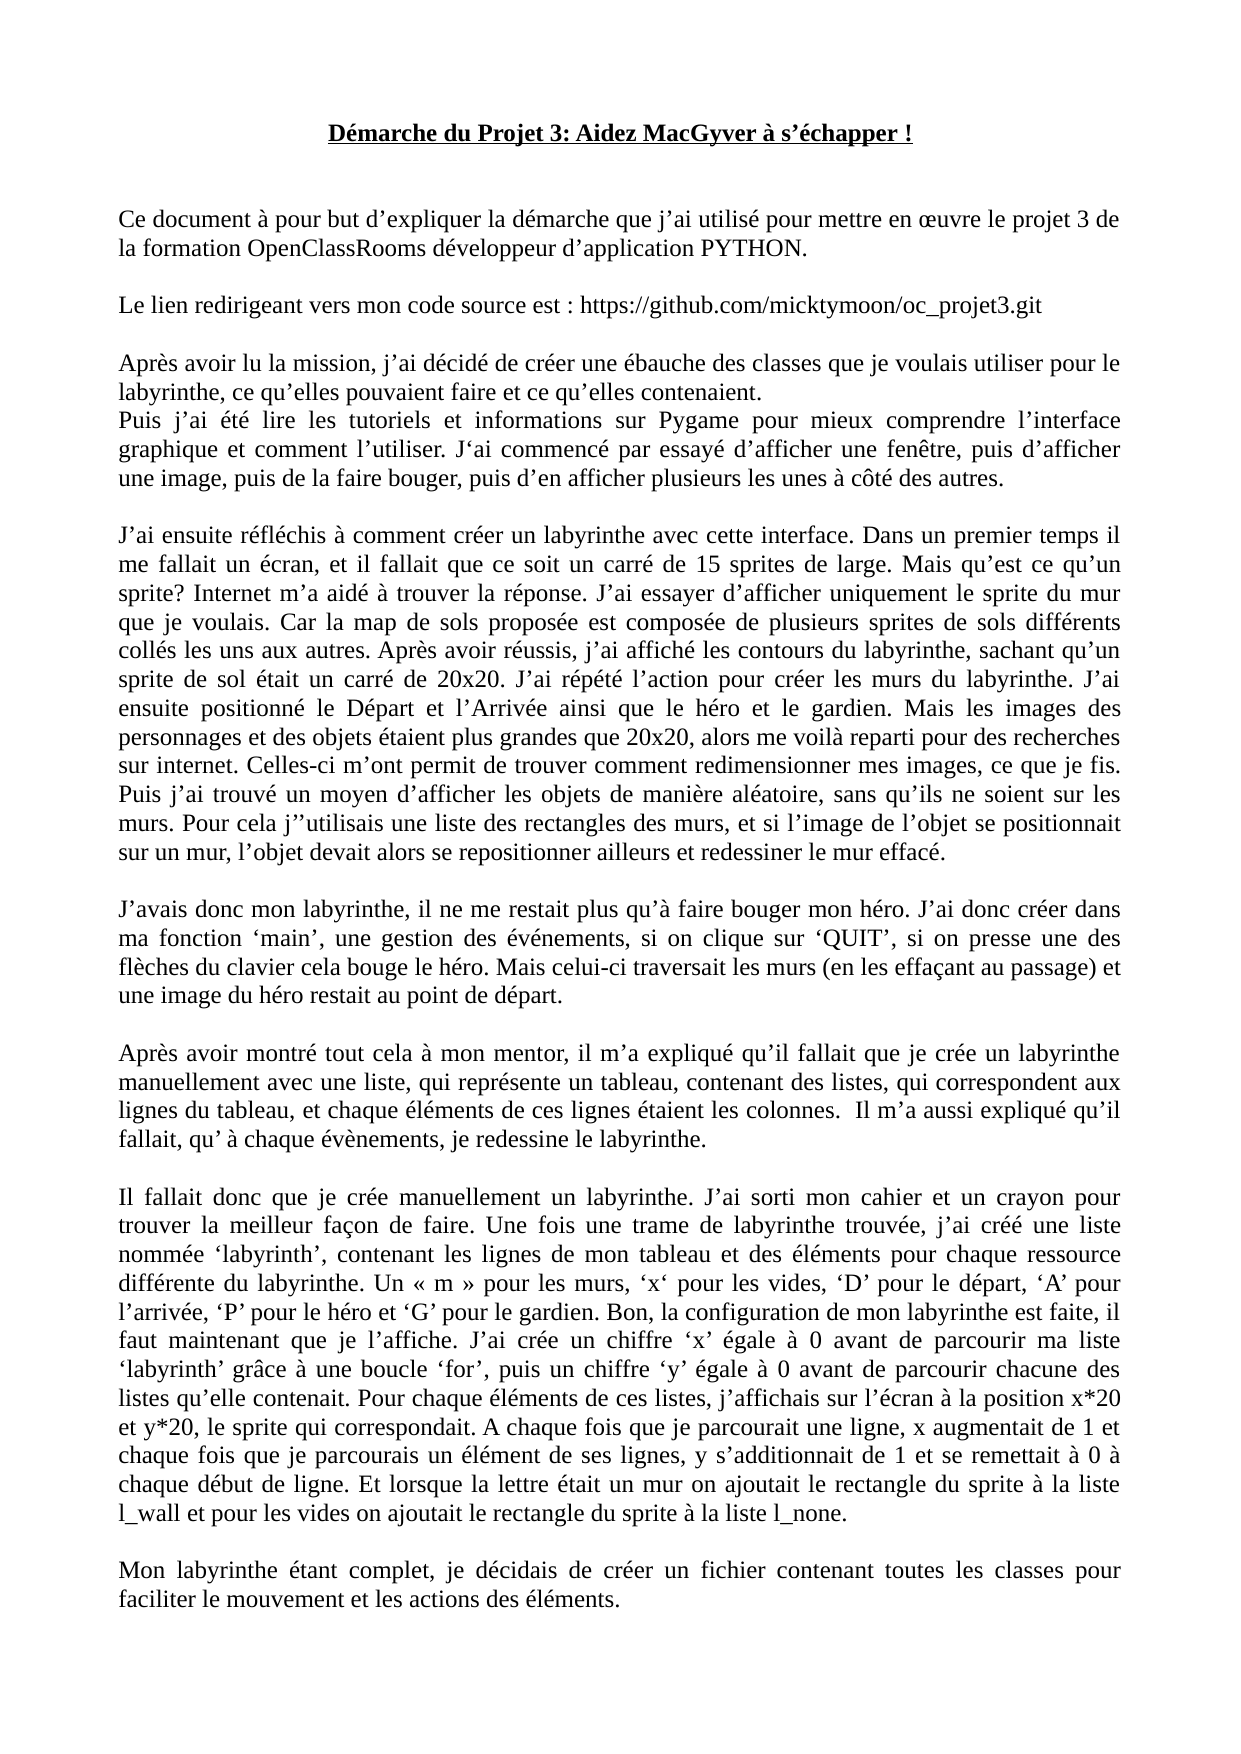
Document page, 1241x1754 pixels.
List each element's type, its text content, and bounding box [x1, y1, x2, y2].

text Mon labyrinthe étant complet, je décidais de créer un fichier contenant toutes les classes pour faciliter le mouvement et les actions des éléments. [118, 1556, 1122, 1613]
text Démarche du Projet 3: Aidez MacGyver à s’échapper ! [118, 118, 1122, 147]
text J’ai ensuite réfléchis à comment créer un labyrinthe avec cette interface. Dans un premier temps il me fallait un écran, et il fallait que ce soit un carré de 15 sprites de large. Mais qu’est ce qu’un sprite? Internet m’a aidé à trouver la réponse. J’ai essayer d’afficher uniquement le sprite du mur que je voulais. Car la map de sols proposée est composée de plusieurs sprites de sols différents collés les uns aux autres. Après avoir réussis, j’ai affiché les contours du labyrinthe, sachant qu’un sprite de sol était un carré de 20x20. J’ai répété l’action pour créer les murs du labyrinthe. J’ai ensuite positionné le Départ et l’Arrivée ainsi que le héro et le gardien. Mais les images des personnages et des objets étaient plus grandes que 20x20, alors me voilà reparti pour des recherches sur internet. Celles-ci m’ont permit de trouver comment redimensionner mes images, ce que je fis. Puis j’ai trouvé un moyen d’afficher les objets de manière aléatoire, sans qu’ils ne soient sur les murs. Pour cela j’’utilisais une liste des rectangles des murs, et si l’image de l’objet se positionnait sur un mur, l’objet devait alors se repositionner ailleurs et redessiner le mur effacé. [118, 521, 1122, 866]
text Il fallait donc que je crée manuellement un labyrinthe. J’ai sorti mon cahier et un crayon pour trouver la meilleur façon de faire. Une fois une trame de labyrinthe trouvée, j’ai créé une liste nommée ‘labyrinth’, contenant les lignes de mon tableau et des éléments pour chaque ressource différente du labyrinthe. Un « m » pour les murs, ‘x‘ pour les vides, ‘D’ pour le départ, ‘A’ pour l’arrivée, ‘P’ pour le héro et ‘G’ pour le gardien. Bon, la configuration de mon labyrinthe est faite, il faut maintenant que je l’affiche. J’ai crée un chiffre ‘x’ égale à 0 avant de parcourir ma liste ‘labyrinth’ grâce à une boucle ‘for’, puis un chiffre ‘y’ égale à 0 avant de parcourir chacune des listes qu’elle contenait. Pour chaque éléments de ces listes, j’affichais sur l’écran à la position x*20 et y*20, le sprite qui correspondait. A chaque fois que je parcourait une ligne, x augmentait de 1 et chaque fois que je parcourais un élément de ses lignes, y s’additionnait de 1 et se remettait à 0 à chaque début de ligne. Et lorsque la lettre était un mur on ajoutait le rectangle du sprite à la liste l_wall et pour les vides on ajoutait le rectangle du sprite à la liste l_none. [118, 1182, 1122, 1527]
text Puis j’ai été lire les tutoriels et informations sur Pygame pour mieux comprendre l’interface graphique et comment l’utiliser. J‘ai commencé par essayé d’afficher une fenêtre, puis d’afficher une image, puis de la faire bouger, puis d’en afficher plusieurs les unes à côté des autres. [118, 406, 1122, 492]
text Ce document à pour but d’expliquer la démarche que j’ai utilisé pour mettre en œuvre le projet 3 de la formation OpenClassRooms développeur d’application PYTHON. [118, 204, 1122, 262]
text J’avais donc mon labyrinthe, il ne me restait plus qu’à faire bouger mon héro. J’ai donc créer dans ma fonction ‘main’, une gestion des événements, si on clique sur ‘QUIT’, si on presse une des flèches du clavier cela bouge le héro. Mais celui-ci traversait les murs (en les effaçant au passage) et une image du héro restait au point de départ. [118, 894, 1122, 1009]
text Le lien redirigeant vers mon code source est : https://github.com/micktymoon/oc_projet3.git [118, 291, 1122, 319]
text Après avoir montré tout cela à mon mentor, il m’a expliqué qu’il fallait que je crée un labyrinthe manuellement avec une liste, qui représente un tableau, contenant des listes, qui correspondent aux lignes du tableau, et chaque éléments de ces lignes étaient les colonnes. Il m’a aussi expliqué qu’il fallait, qu’ à chaque évènements, je redessine le labyrinthe. [118, 1038, 1122, 1153]
text Après avoir lu la mission, j’ai décidé de créer une ébauche des classes que je voulais utiliser pour le labyrinthe, ce qu’elles pouvaient faire et ce qu’elles contenaient. [118, 348, 1122, 406]
